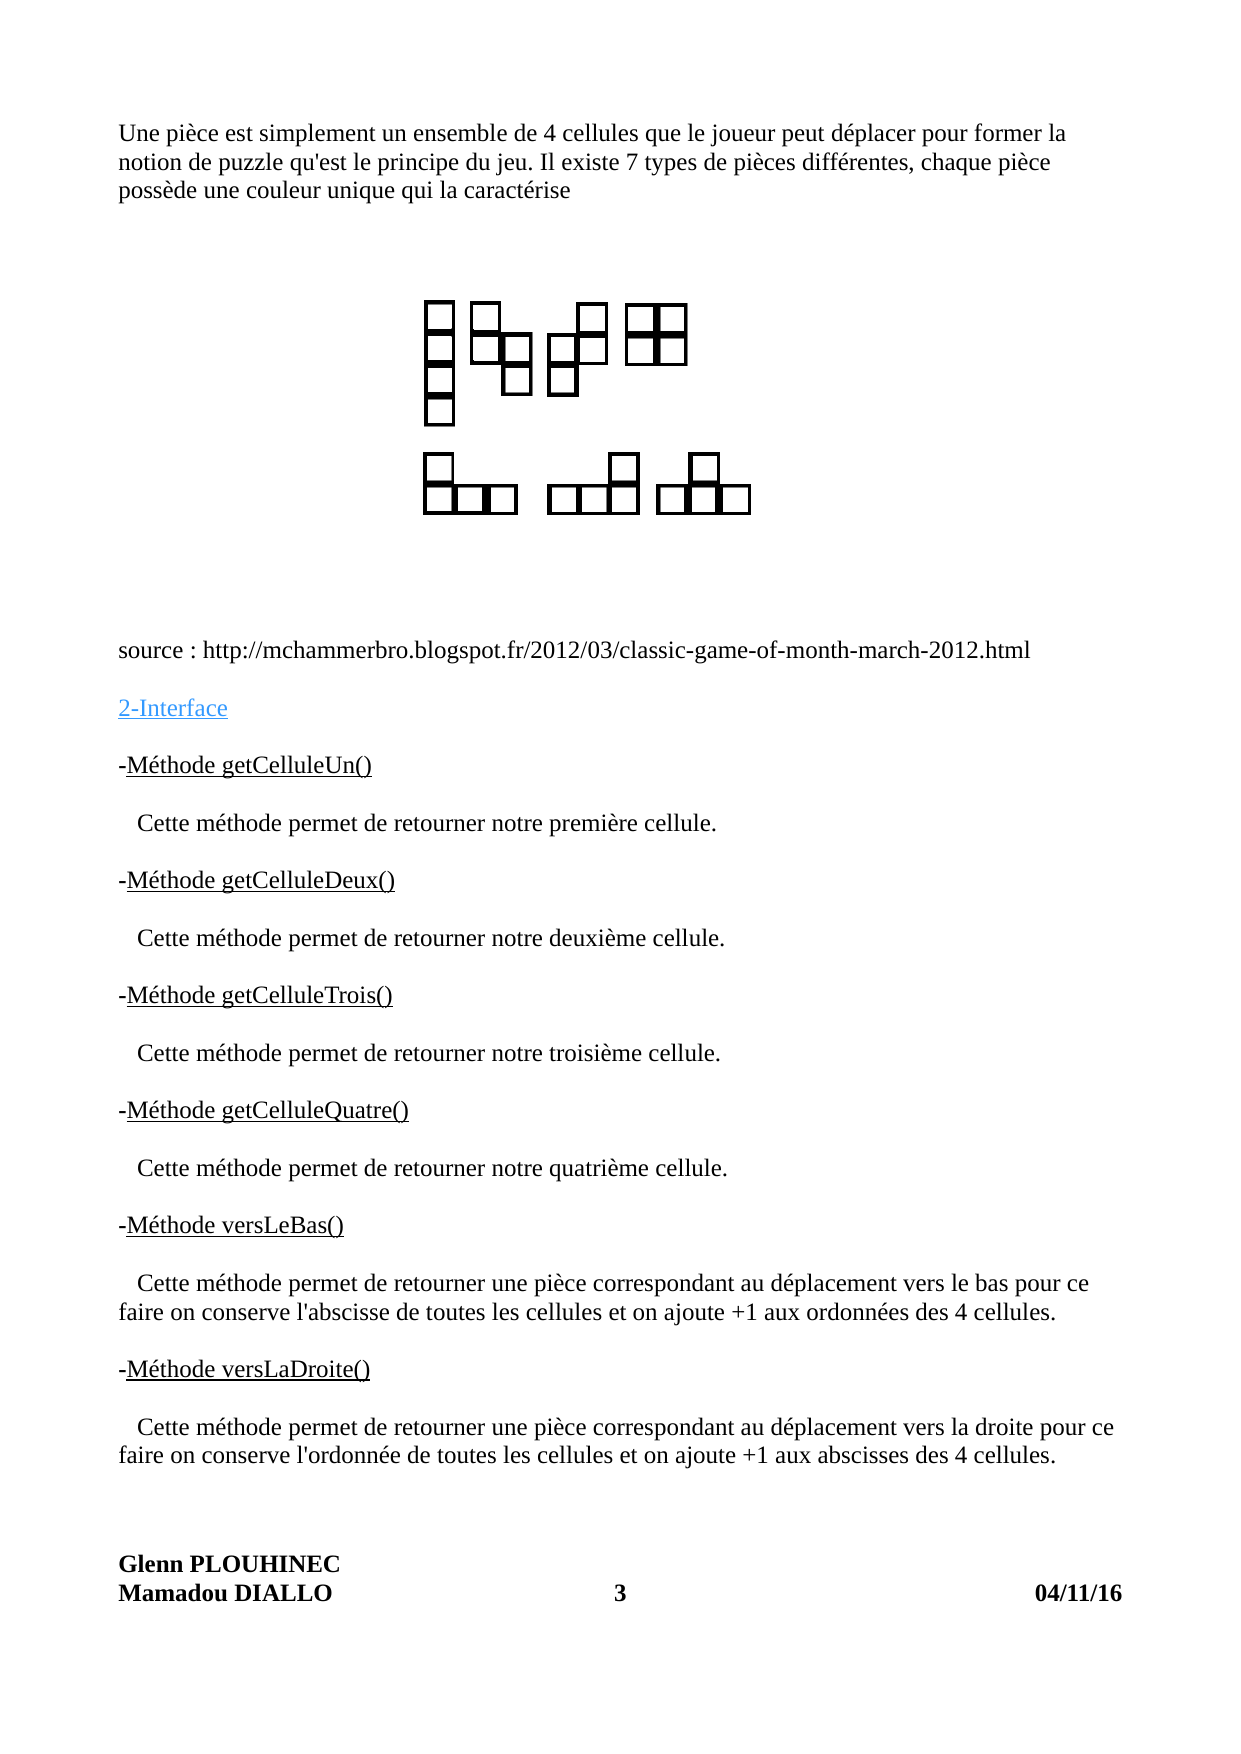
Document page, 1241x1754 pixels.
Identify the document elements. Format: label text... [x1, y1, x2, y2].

text -Méthode getCelluleQuatre() [118, 1096, 1122, 1124]
text Cette méthode permet de retourner une pièce correspondant au déplacement vers le bas pour ce faire on conserve l'abscisse de toutes les cellules et on ajoute +1 aux ordonnées des 4 cellules. [118, 1268, 1122, 1326]
text -Méthode getCelluleDeux() [118, 866, 1122, 894]
text Cette méthode permet de retourner notre troisième cellule. [118, 1038, 1122, 1067]
text Une pièce est simplement un ensemble de 4 cellules que le joueur peut déplacer pour former la notion de puzzle qu'est le principe du jeu. Il existe 7 types de pièces différentes, chaque pièce possède une couleur unique qui la caractérise [118, 118, 1122, 204]
text source : http://mchammerbro.blogspot.fr/2012/03/classic-game-of-month-march-2012.html [118, 636, 1122, 664]
text Cette méthode permet de retourner notre première cellule. [118, 808, 1122, 837]
text Cette méthode permet de retourner notre quatrième cellule. [118, 1153, 1122, 1182]
text -Méthode getCelluleTrois() [118, 981, 1122, 1009]
text Cette méthode permet de retourner notre deuxième cellule. [118, 923, 1122, 952]
text 2-Interface [118, 693, 1122, 722]
text -Méthode versLeBas() [118, 1211, 1122, 1239]
picture [391, 270, 796, 549]
text Cette méthode permet de retourner une pièce correspondant au déplacement vers la droite pour ce faire on conserve l'ordonnée de toutes les cellules et on ajoute +1 aux abscisses des 4 cellules. [118, 1412, 1122, 1469]
text -Méthode getCelluleUn() [118, 751, 1122, 779]
text -Méthode versLaDroite() [118, 1354, 1122, 1383]
